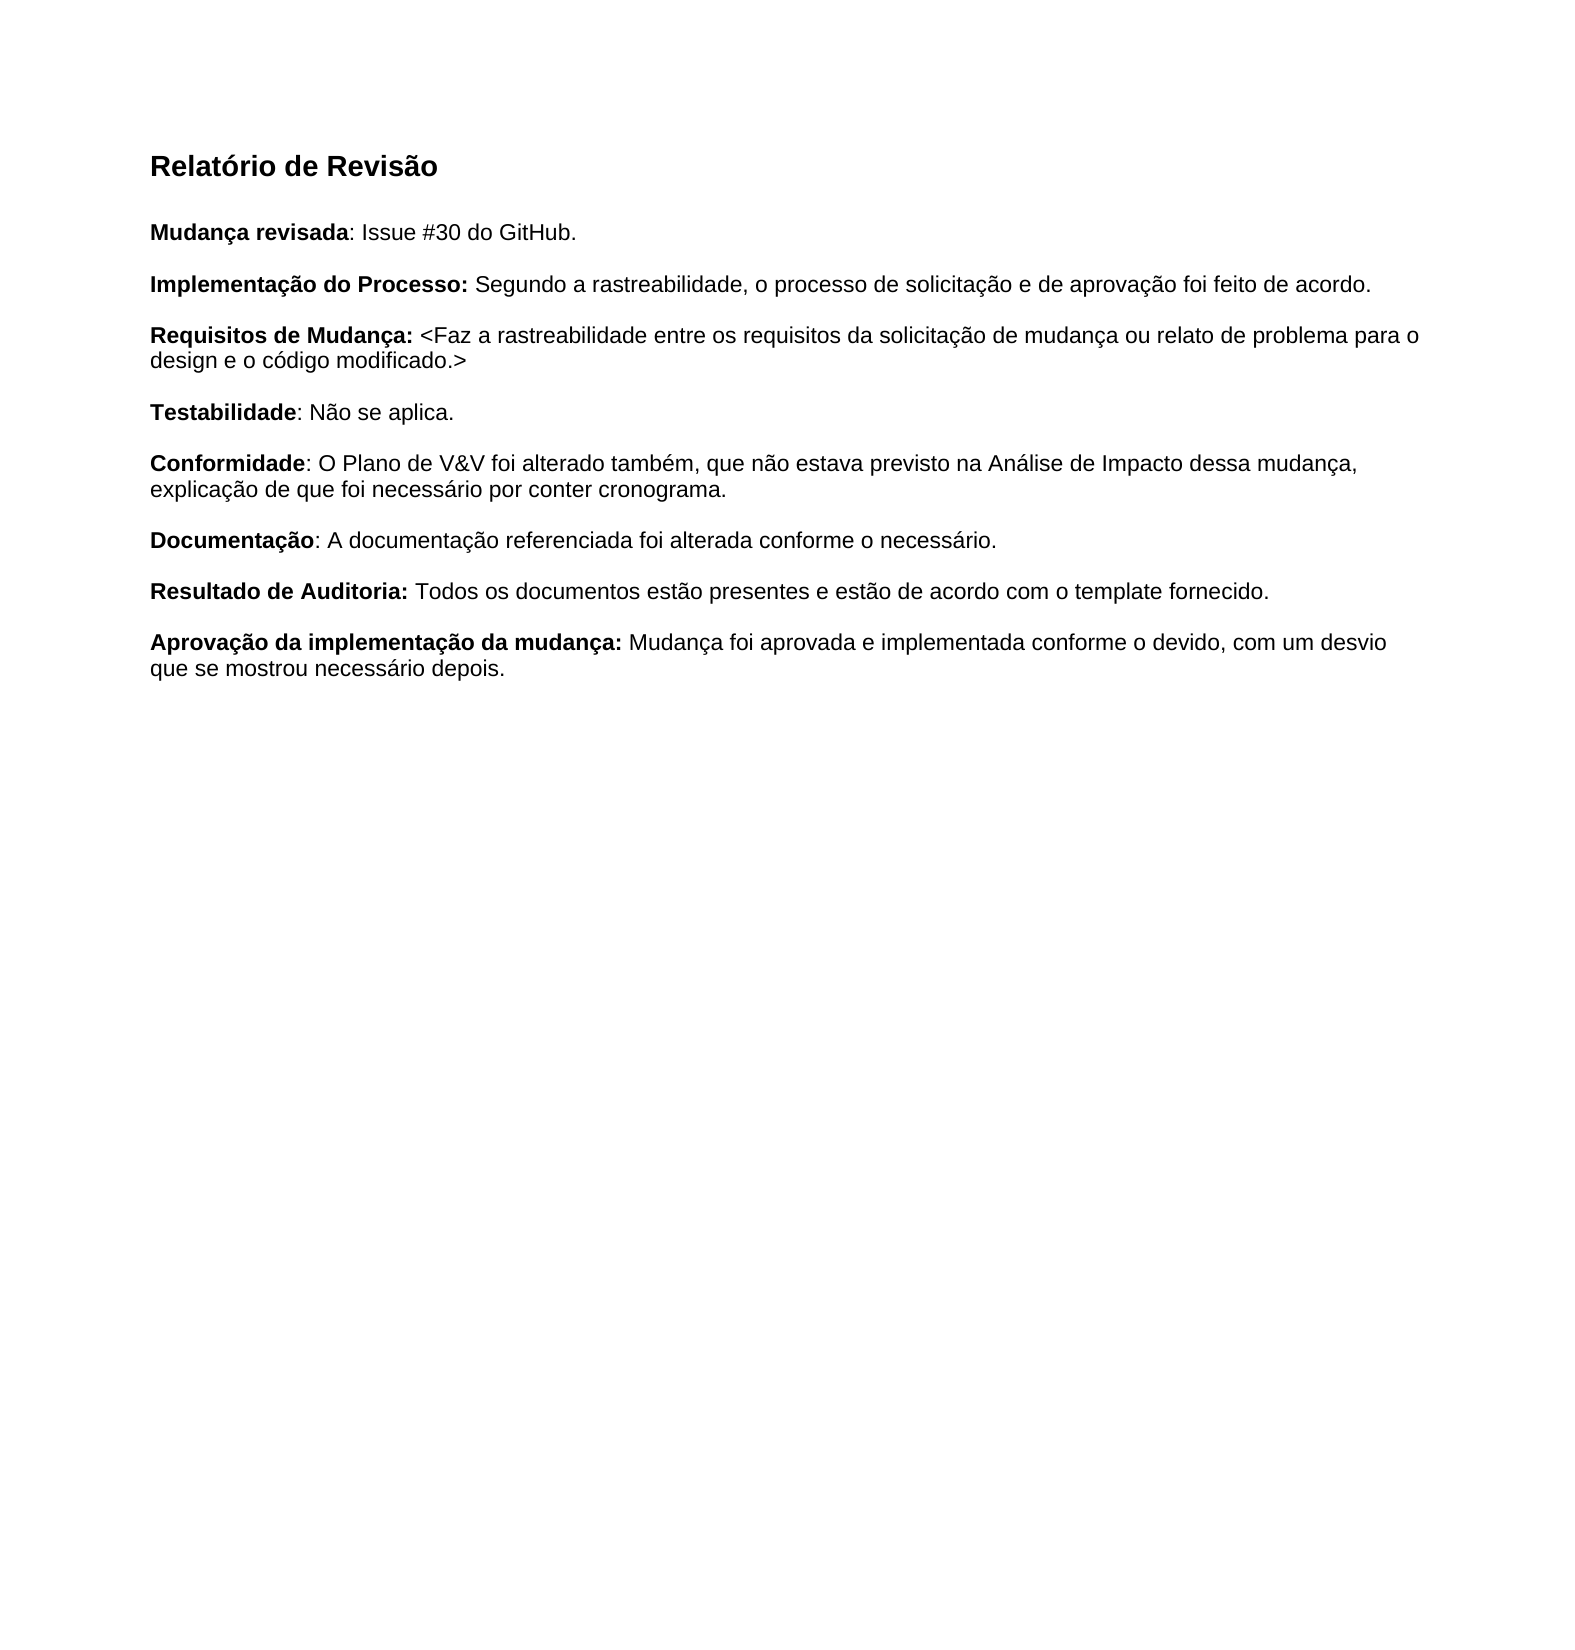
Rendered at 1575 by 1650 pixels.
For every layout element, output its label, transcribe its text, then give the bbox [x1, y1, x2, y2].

text Conformidade: O Plano de V&V foi alterado também, que não estava previsto na Análise de Impacto dessa mudança, explicação de que foi necessário por conter cronograma. [150, 451, 1425, 502]
text Implementação do Processo: Segundo a rastreabilidade, o processo de solicitação e de aprovação foi feito de acordo. [150, 271, 1425, 297]
text Relatório de Revisão [150, 150, 1425, 183]
text Mudança revisada: Issue #30 do GitHub. [150, 220, 1425, 246]
text Requisitos de Mudança: <Faz a rastreabilidade entre os requisitos da solicitação de mudança ou relato de problema para o design e o código modificado.> [150, 322, 1425, 374]
text Resultado de Auditoria: Todos os documentos estão presentes e estão de acordo com o template fornecido. [150, 579, 1425, 604]
text Aprovação da implementação da mudança: Mudança foi aprovada e implementada conforme o devido, com um desvio que se mostrou necessário depois. [150, 630, 1425, 681]
text Documentação: A documentação referenciada foi alterada conforme o necessário. [150, 527, 1425, 553]
text Testabilidade: Não se aplica. [150, 399, 1425, 425]
